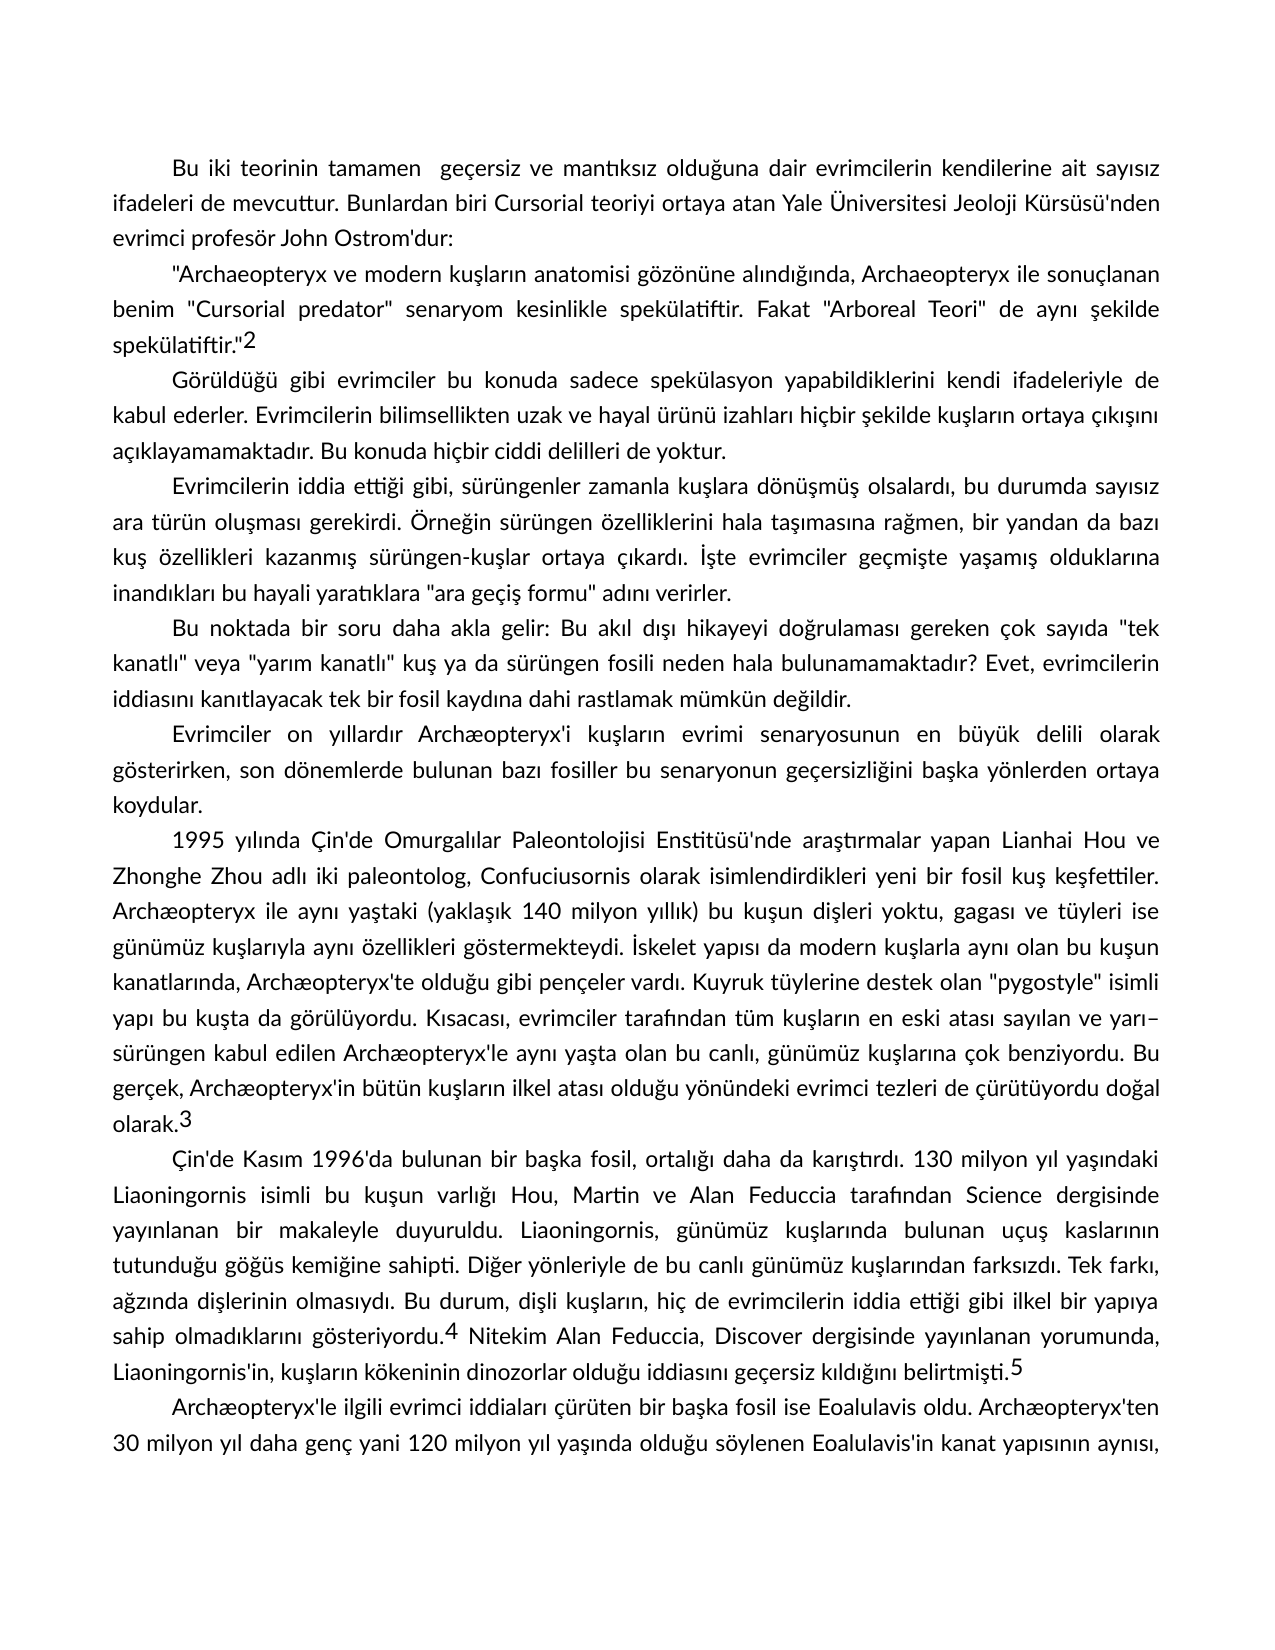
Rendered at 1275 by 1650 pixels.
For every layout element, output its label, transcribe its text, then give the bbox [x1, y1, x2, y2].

text Çin'de Kasım 1996'da bulunan bir başka fosil, ortalığı daha da karıştırdı. 130 milyon yıl yaşındaki Liaoningornis isimli bu kuşun varlığı Hou, Martin ve Alan Feduccia tarafından Science dergisinde yayınlanan bir makaleyle duyuruldu. Liaoningornis, günümüz kuşlarında bulunan uçuş kaslarının tutunduğu göğüs kemiğine sahipti. Diğer yönleriyle de bu canlı günümüz kuşlarından farksızdı. Tek farkı, ağzında dişlerinin olmasıydı. Bu durum, dişli kuşların, hiç de evrimcilerin iddia ettiği gibi ilkel bir yapıya sahip olmadıklarını gösteriyordu.4 Nitekim Alan Feduccia, Discover dergisinde yayınlanan yorumunda, Liaoningornis'in, kuşların kökeninin dinozorlar olduğu iddiasını geçersiz kıldığını belirtmişti.5 [112, 1139, 1161, 1387]
text Evrimciler on yıllardır Archæopteryx'i kuşların evrimi senaryosunun en büyük delili olarak gösterirken, son dönemlerde bulunan bazı fosiller bu senaryonun geçersizliğini başka yönlerden ortaya koydular. [112, 714, 1161, 821]
text Bu noktada bir soru daha akla gelir: Bu akıl dışı hikayeyi doğrulaması gereken çok sayıda "tek kanatlı" veya "yarım kanatlı" kuş ya da sürüngen fosili neden hala bulunamamaktadır? Evet, evrimcilerin iddiasını kanıtlayacak tek bir fosil kaydına dahi rastlamak mümkün değildir. [112, 608, 1161, 714]
text Bu iki teorinin tamamen geçersiz ve mantıksız olduğuna dair evrimcilerin kendilerine ait sayısız ifadeleri de mevcuttur. Bunlardan biri Cursorial teoriyi ortaya atan Yale Üniversitesi Jeoloji Kürsüsü'nden evrimci profesör John Ostrom'dur: [112, 148, 1161, 254]
text 1995 yılında Çin'de Omurgalılar Paleontolojisi Enstitüsü'nde araştırmalar yapan Lianhai Hou ve Zhonghe Zhou adlı iki paleontolog, Confuciusornis olarak isimlendirdikleri yeni bir fosil kuş keşfettiler. Archæopteryx ile aynı yaştaki (yaklaşık 140 milyon yıllık) bu kuşun dişleri yoktu, gagası ve tüyleri ise günümüz kuşlarıyla aynı özellikleri göstermekteydi. İskelet yapısı da modern kuşlarla aynı olan bu kuşun kanatlarında, Archæopteryx'te olduğu gibi pençeler vardı. Kuyruk tüylerine destek olan "pygostyle" isimli yapı bu kuşta da görülüyordu. Kısacası, evrimciler tarafından tüm kuşların en eski atası sayılan ve yarı–sürüngen kabul edilen Archæopteryx'le aynı yaşta olan bu canlı, günümüz kuşlarına çok benziyordu. Bu gerçek, Archæopteryx'in bütün kuşların ilkel atası olduğu yönündeki evrimci tezleri de çürütüyordu doğal olarak.3 [112, 821, 1161, 1139]
text Evrimcilerin iddia ettiği gibi, sürüngenler zamanla kuşlara dönüşmüş olsalardı, bu durumda sayısız ara türün oluşması gerekirdi. Örneğin sürüngen özelliklerini hala taşımasına rağmen, bir yandan da bazı kuş özellikleri kazanmış sürüngen-kuşlar ortaya çıkardı. İşte evrimciler geçmişte yaşamış olduklarına inandıkları bu hayali yaratıklara "ara geçiş formu" adını verirler. [112, 466, 1161, 608]
text Archæopteryx'le ilgili evrimci iddiaları çürüten bir başka fosil ise Eoalulavis oldu. Archæopteryx'ten 30 milyon yıl daha genç yani 120 milyon yıl yaşında olduğu söylenen Eoalulavis'in kanat yapısının aynısı, [112, 1387, 1161, 1458]
text Görüldüğü gibi evrimciler bu konuda sadece spekülasyon yapabildiklerini kendi ifadeleriyle de kabul ederler. Evrimcilerin bilimsellikten uzak ve hayal ürünü izahları hiçbir şekilde kuşların ortaya çıkışını açıklayamamaktadır. Bu konuda hiçbir ciddi delilleri de yoktur. [112, 360, 1161, 466]
text "Archaeopteryx ve modern kuşların anatomisi gözönüne alındığında, Archaeopteryx ile sonuçlanan benim "Cursorial predator" senaryom kesinlikle spekülatiftir. Fakat "Arboreal Teori" de aynı şekilde spekülatiftir."2 [112, 254, 1161, 360]
